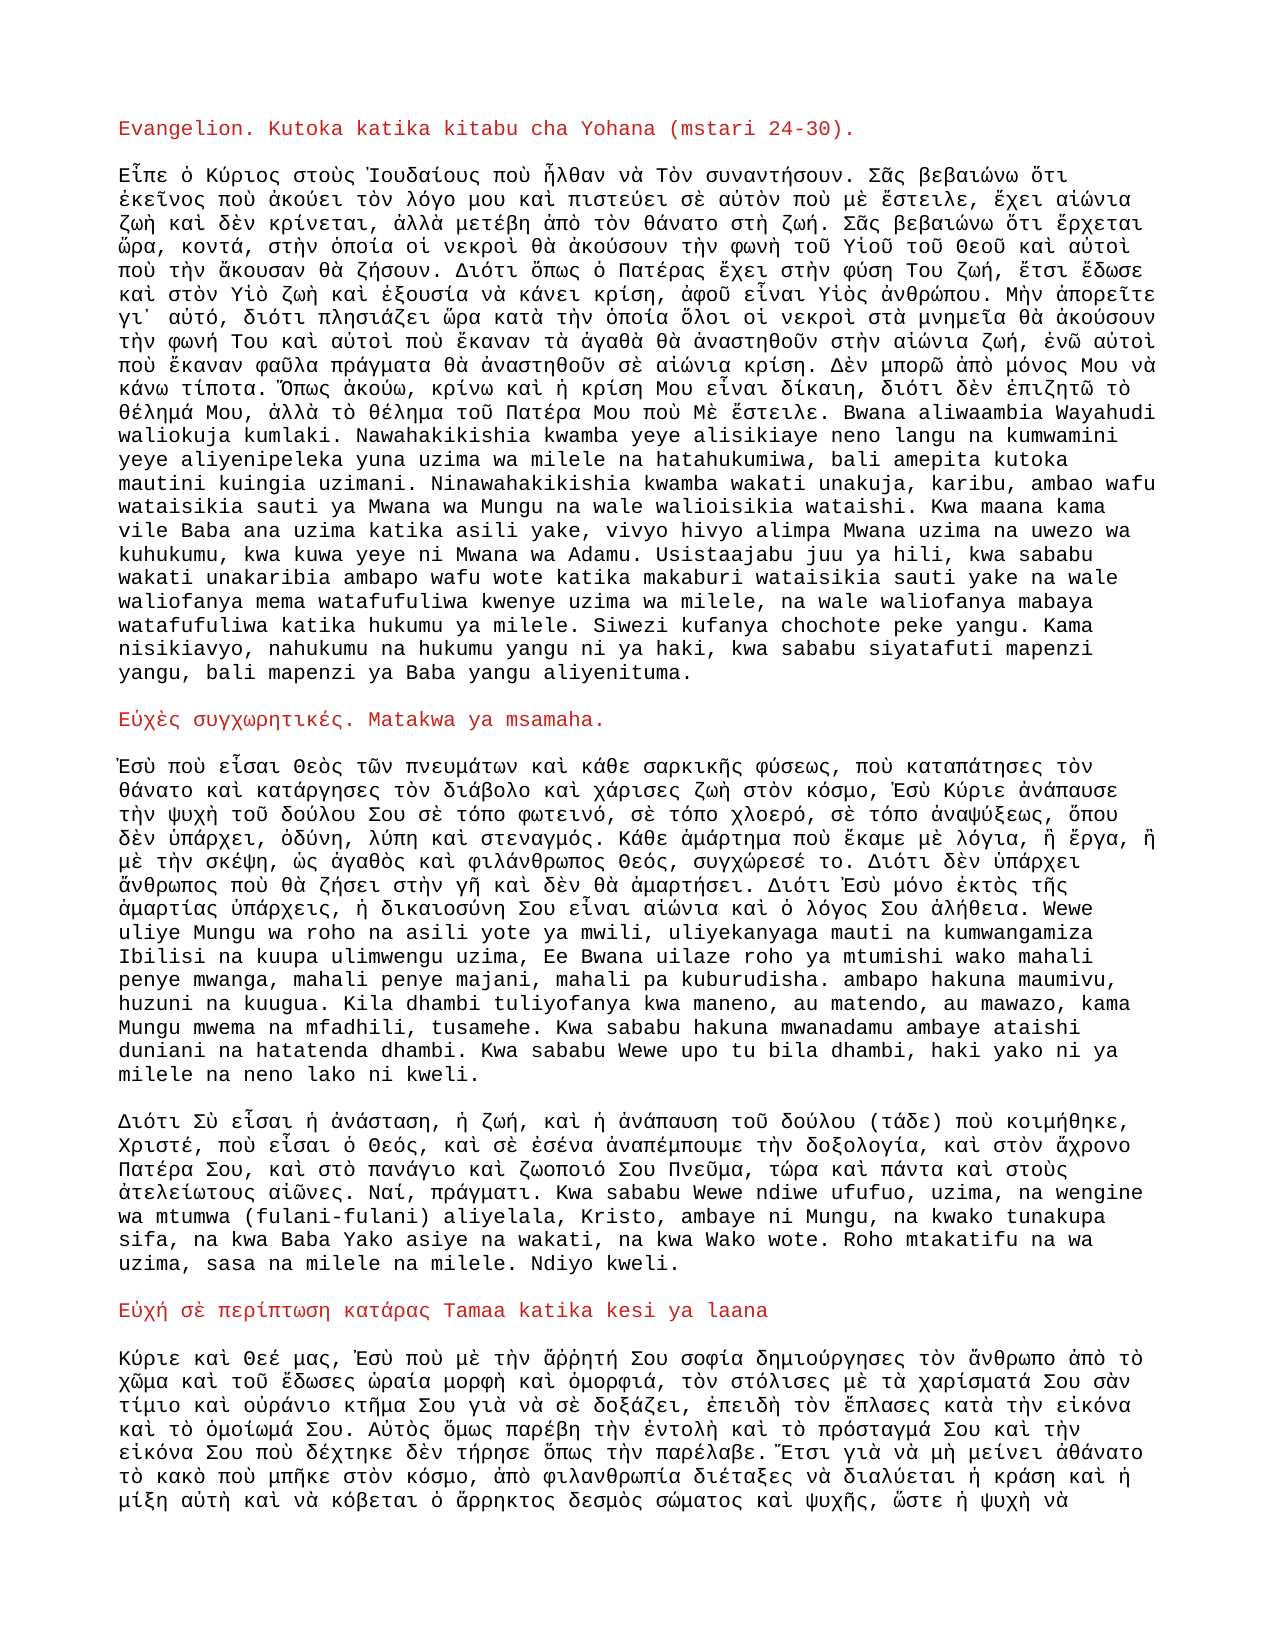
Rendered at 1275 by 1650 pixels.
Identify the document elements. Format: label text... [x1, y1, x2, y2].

text Εὐχὲς συγχωρητικές. Matakwa ya msamaha. [118, 709, 1157, 733]
text Εὐχή σὲ περίπτωση κατάρας Tamaa katika kesi ya laana [118, 1300, 1157, 1324]
text Κύριε καὶ Θεέ μας, Ἐσὺ ποὺ μὲ τὴν ἄῤῥητή Σου σοφία δημιούργησες τὸν ἄνθρωπο ἀπὸ τὸ χῶμα καὶ τοῦ ἔδωσες ὡραία μορφὴ καὶ ὀμορφιά, τὸν στόλισες μὲ τὰ χαρίσματά Σου σὰν τίμιο καὶ οὐράνιο κτῆμα Σου γιὰ νὰ σὲ δοξάζει, ἐπειδὴ τὸν ἔπλασες κατὰ τὴν εἰκόνα καὶ τὸ ὁμοίωμά Σου. Αὐτὸς ὅμως παρέβη τὴν ἐντολὴ καὶ τὸ πρόσταγμά Σου καὶ τὴν εἰκόνα Σου ποὺ δέχτηκε δὲν τήρησε ὅπως τὴν παρέλαβε. Ἔτσι γιὰ νὰ μὴ μείνει ἀθάνατο τὸ κακὸ ποὺ μπῆκε στὸν κόσμο, ἀπὸ φιλανθρωπία διέταξες νὰ διαλύεται ἡ κράση καὶ ἡ μίξη αὐτὴ καὶ νὰ κόβεται ὁ ἄρρηκτος δεσμὸς σώματος καὶ ψυχῆς, ὥστε ἡ ψυχὴ νὰ [118, 1348, 1157, 1513]
text Ἐσὺ ποὺ εἶσαι Θεὸς τῶν πνευμάτων καὶ κάθε σαρκικῆς φύσεως, ποὺ καταπάτησες τὸν θάνατο καὶ κατάργησες τὸν διάβολο καὶ χάρισες ζωὴ στὸν κόσμο, Ἐσὺ Κύριε ἀνάπαυσε τὴν ψυχὴ τοῦ δούλου Σου σὲ τόπο φωτεινό, σὲ τόπο χλοερό, σὲ τόπο ἀναψύξεως, ὅπου δὲν ὑπάρχει, ὀδύνη, λύπη καὶ στεναγμός. Κάθε ἁμάρτημα ποὺ ἔκαμε μὲ λόγια, ἢ ἔργα, ἢ μὲ τὴν σκέψη, ὡς ἀγαθὸς καὶ φιλάνθρωπος Θεός, συγχώρεσέ το. Διότι δὲν ὑπάρχει ἄνθρωπος ποὺ θὰ ζήσει στὴν γῆ καὶ δὲν θὰ ἁμαρτήσει. Διότι Ἐσὺ μόνο ἐκτὸς τῆς ἁμαρτίας ὑπάρχεις, ἡ δικαιοσύνη Σου εἶναι αἰώνια καὶ ὁ λόγος Σου ἀλήθεια. Wewe uliye Mungu wa roho na asili yote ya mwili, uliyekanyaga mauti na kumwangamiza Ibilisi na kuupa ulimwengu uzima, Ee Bwana uilaze roho ya mtumishi wako mahali penye mwanga, mahali penye majani, mahali pa kuburudisha. ambapo hakuna maumivu, huzuni na kuugua. Kila dhambi tuliyofanya kwa maneno, au matendo, au mawazo, kama Mungu mwema na mfadhili, tusamehe. Kwa sababu hakuna mwanadamu ambaye ataishi duniani na hatatenda dhambi. Kwa sababu Wewe upo tu bila dhambi, haki yako ni ya milele na neno lako ni kweli. [118, 757, 1157, 1088]
text Διότι Σὺ εἶσαι ἡ ἀνάσταση, ἡ ζωή, καὶ ἡ ἀνάπαυση τοῦ δούλου (τάδε) ποὺ κοιμήθηκε, Χριστέ, ποὺ εἶσαι ὁ Θεός, καὶ σὲ ἐσένα ἀναπέμπουμε τὴν δοξολογία, καὶ στὸν ἄχρονο Πατέρα Σου, καὶ στὸ πανάγιο καὶ ζωοποιό Σου Πνεῦμα, τώρα καὶ πάντα καὶ στοὺς ἀτελείωτους αἰῶνες. Ναί, πράγματι. Kwa sababu Wewe ndiwe ufufuo, uzima, na wengine wa mtumwa (fulani-fulani) aliyelala, Kristo, ambaye ni Mungu, na kwako tunakupa sifa, na kwa Baba Yako asiye na wakati, na kwa Wako wote. Roho mtakatifu na wa uzima, sasa na milele na milele. Ndiyo kweli. [118, 1111, 1157, 1277]
text Evangelion. Kutoka katika kitabu cha Yohana (mstari 24-30). [118, 118, 1157, 142]
text Εἶπε ὁ Κύριος στοὺς Ἰουδαίους ποὺ ἦλθαν νὰ Τὸν συναντήσουν. Σᾶς βεβαιώνω ὅτι ἐκεῖνος ποὺ ἀκούει τὸν λόγο μου καὶ πιστεύει σὲ αὐτὸν ποὺ μὲ ἔστειλε, ἔχει αἰώνια ζωὴ καὶ δὲν κρίνεται, ἀλλὰ μετέβη ἀπὸ τὸν θάνατο στὴ ζωή. Σᾶς βεβαιώνω ὅτι ἔρχεται ὥρα, κοντά, στὴν ὁποία οἱ νεκροὶ θὰ ἀκούσουν τὴν φωνὴ τοῦ Υἱοῦ τοῦ Θεοῦ καὶ αὐτοὶ ποὺ τὴν ἄκουσαν θὰ ζήσουν. Διότι ὅπως ὁ Πατέρας ἔχει στὴν φύση Του ζωή, ἔτσι ἔδωσε καὶ στὸν Υἱὸ ζωὴ καὶ ἐξουσία νὰ κάνει κρίση, ἀφοῦ εἶναι Υἱὸς ἀνθρώπου. Μὴν ἀπορεῖτε γι᾿ αὐτό, διότι πλησιάζει ὥρα κατὰ τὴν ὁποία ὅλοι οἱ νεκροὶ στὰ μνημεῖα θὰ ἀκούσουν τὴν φωνή Του καὶ αὐτοὶ ποὺ ἔκαναν τὰ ἀγαθὰ θὰ ἀναστηθοῦν στὴν αἰώνια ζωή, ἐνῶ αὐτοὶ ποὺ ἔκαναν φαῦλα πράγματα θὰ ἀναστηθοῦν σὲ αἰώνια κρίση. Δὲν μπορῶ ἀπὸ μόνος Μου νὰ κάνω τίποτα. Ὅπως ἀκούω, κρίνω καὶ ἡ κρίση Μου εἶναι δίκαιη, διότι δὲν ἐπιζητῶ τὸ θέλημά Μου, ἀλλὰ τὸ θέλημα τοῦ Πατέρα Μου ποὺ Μὲ ἔστειλε. Bwana aliwaambia Wayahudi waliokuja kumlaki. Nawahakikishia kwamba yeye alisikiaye neno langu na kumwamini yeye aliyenipeleka yuna uzima wa milele na hatahukumiwa, bali amepita kutoka mautini kuingia uzimani. Ninawahakikishia kwamba wakati unakuja, karibu, ambao wafu wataisikia sauti ya Mwana wa Mungu na wale walioisikia wataishi. Kwa maana kama vile Baba ana uzima katika asili yake, vivyo hivyo alimpa Mwana uzima na uwezo wa kuhukumu, kwa kuwa yeye ni Mwana wa Adamu. Usistaajabu juu ya hili, kwa sababu wakati unakaribia ambapo wafu wote katika makaburi wataisikia sauti yake na wale waliofanya mema watafufuliwa kwenye uzima wa milele, na wale waliofanya mabaya watafufuliwa katika hukumu ya milele. Siwezi kufanya chochote peke yangu. Kama nisikiavyo, nahukumu na hukumu yangu ni ya haki, kwa sababu siyatafuti mapenzi yangu, bali mapenzi ya Baba yangu aliyenituma. [118, 165, 1157, 686]
